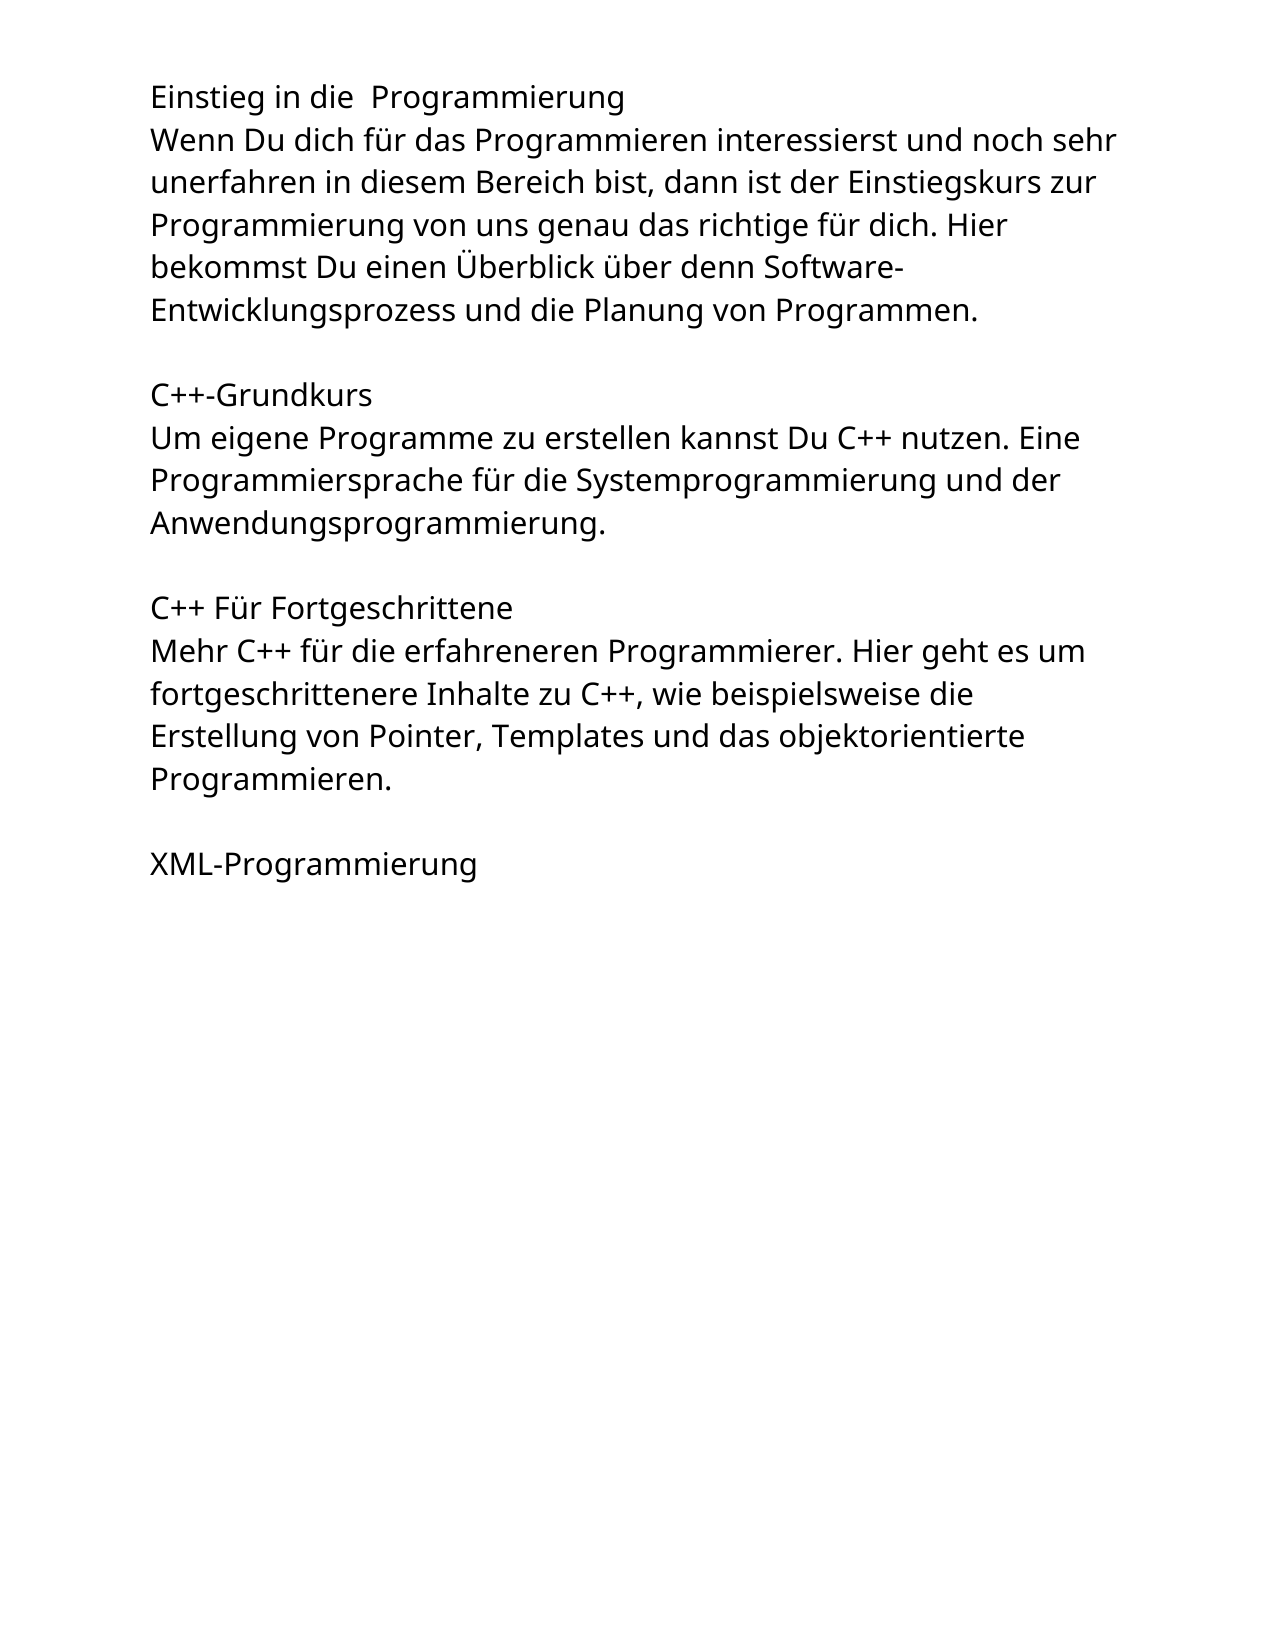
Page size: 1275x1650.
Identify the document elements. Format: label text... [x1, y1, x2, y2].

text C++ Für Fortgeschrittene [150, 586, 1125, 629]
text Um eigene Programme zu erstellen kannst Du C++ nutzen. Eine Programmiersprache für die Systemprogrammierung und der Anwendungsprogrammierung. [150, 416, 1125, 544]
text Mehr C++ für die erfahreneren Programmierer. Hier geht es um fortgeschrittenere Inhalte zu C++, wie beispielsweise die Erstellung von Pointer, Templates und das objektorientierte Programmieren. [150, 629, 1125, 799]
text C++-Grundkurs [150, 373, 1125, 416]
text Einstieg in die Programmierung [150, 75, 1125, 118]
text XML-Programmierung [150, 842, 1125, 884]
text Wenn Du dich für das Programmieren interessierst und noch sehr unerfahren in diesem Bereich bist, dann ist der Einstiegskurs zur Programmierung von uns genau das richtige für dich. Hier bekommst Du einen Überblick über denn Software-Entwicklungsprozess und die Planung von Programmen. [150, 118, 1125, 331]
